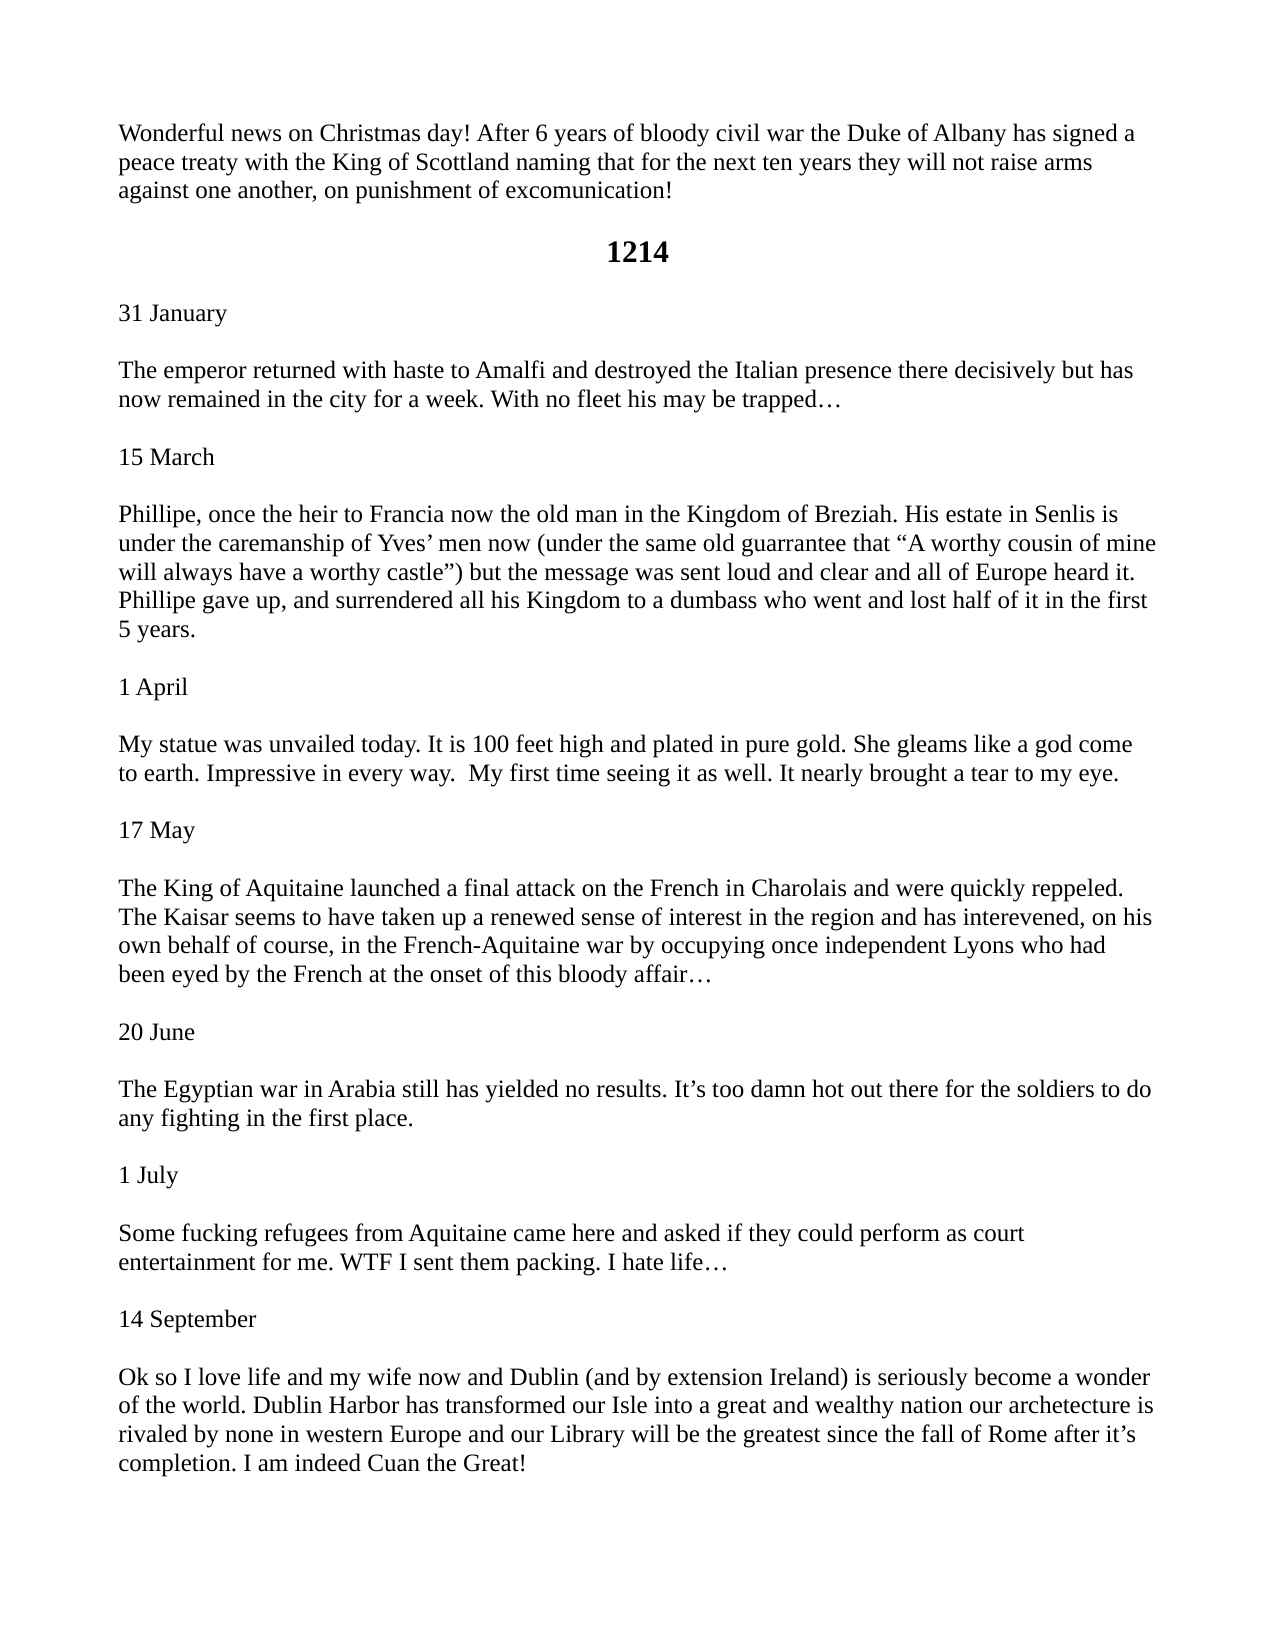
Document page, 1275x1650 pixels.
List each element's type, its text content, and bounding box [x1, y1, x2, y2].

text 1 July [118, 1160, 1157, 1189]
text The emperor returned with haste to Amalfi and destroyed the Italian presence there decisively but has now remained in the city for a week. With no fleet his may be trapped… [118, 355, 1157, 413]
text Ok so I love life and my wife now and Dublin (and by extension Ireland) is seriously become a wonder of the world. Dublin Harbor has transformed our Isle into a great and wealthy nation our archetecture is rivaled by none in western Europe and our Library will be the greatest since the fall of Rome after it’s completion. I am indeed Cuan the Great! [118, 1362, 1157, 1477]
text The Egyptian war in Arabia still has yielded no results. It’s too damn hot out there for the soldiers to do any fighting in the first place. [118, 1074, 1157, 1132]
text 20 June [118, 1017, 1157, 1045]
text 31 January [118, 298, 1157, 327]
text 15 March [118, 442, 1157, 470]
text 1214 [118, 233, 1157, 269]
text Some fucking refugees from Aquitaine came here and asked if they could perform as court entertainment for me. WTF I sent them packing. I hate life… [118, 1218, 1157, 1275]
text The King of Aquitaine launched a final attack on the French in Charolais and were quickly reppeled. The Kaisar seems to have taken up a renewed sense of interest in the region and has interevened, on his own behalf of course, in the French-Aquitaine war by occupying once independent Lyons who had been eyed by the French at the onset of this bloody affair… [118, 873, 1157, 988]
text 1 April [118, 672, 1157, 700]
text Phillipe, once the heir to Francia now the old man in the Kingdom of Breziah. His estate in Senlis is under the caremanship of Yves’ men now (under the same old guarrantee that “A worthy cousin of mine will always have a worthy castle”) but the message was sent loud and clear and all of Europe heard it. Phillipe gave up, and surrendered all his Kingdom to a dumbass who went and lost half of it in the first 5 years. [118, 499, 1157, 643]
text My statue was unvailed today. It is 100 feet high and plated in pure gold. She gleams like a god come to earth. Impressive in every way. My first time seeing it as well. It nearly brought a tear to my eye. [118, 729, 1157, 787]
text 17 May [118, 815, 1157, 844]
text 14 September [118, 1304, 1157, 1333]
text Wonderful news on Christmas day! After 6 years of bloody civil war the Duke of Albany has signed a peace treaty with the King of Scottland naming that for the next ten years they will not raise arms against one another, on punishment of excomunication! [118, 118, 1157, 204]
